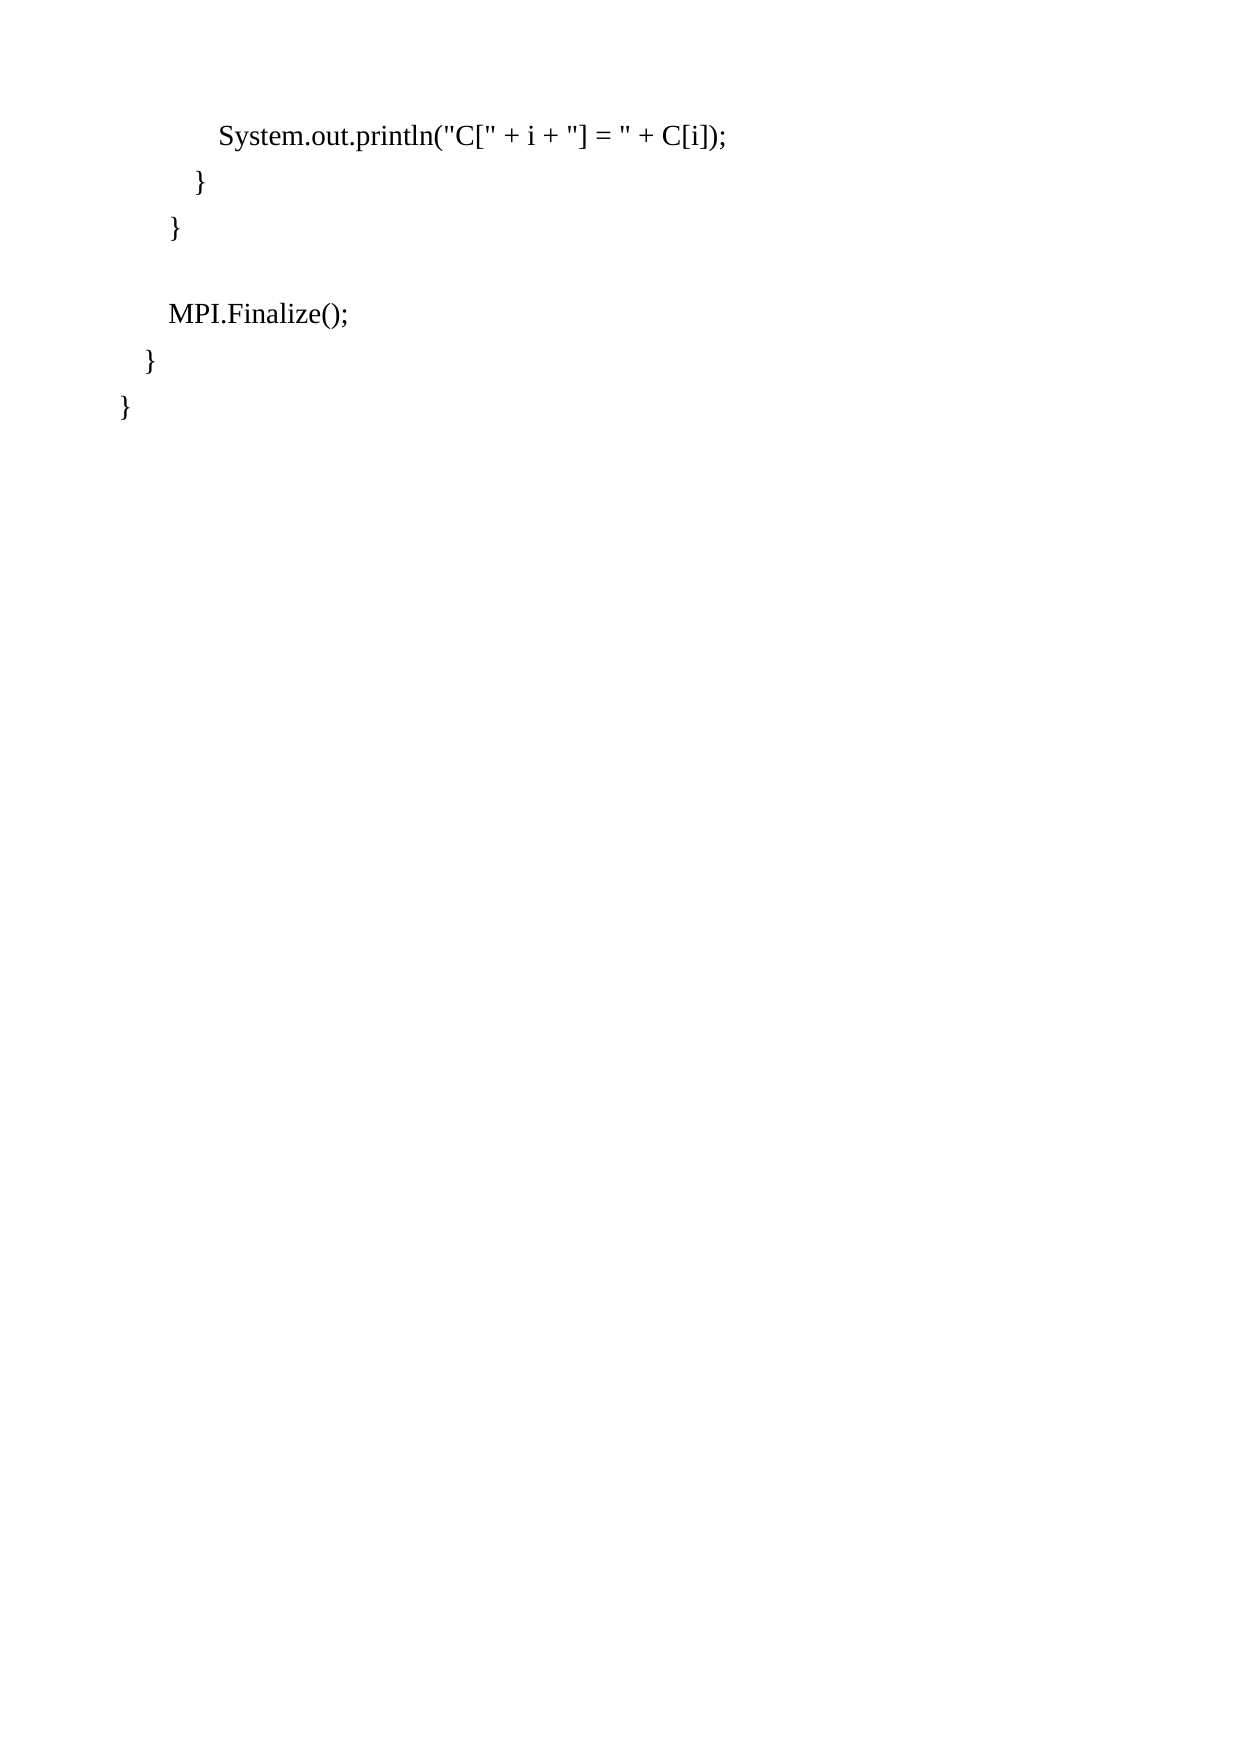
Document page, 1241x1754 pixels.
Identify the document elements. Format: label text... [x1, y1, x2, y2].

text } [118, 389, 1122, 422]
text } [118, 343, 1122, 376]
text } [118, 164, 1122, 198]
text } [118, 211, 1122, 244]
text MPI.Finalize(); [118, 296, 1122, 330]
text System.out.println("C[" + i + "] = " + C[i]); [118, 118, 1122, 152]
